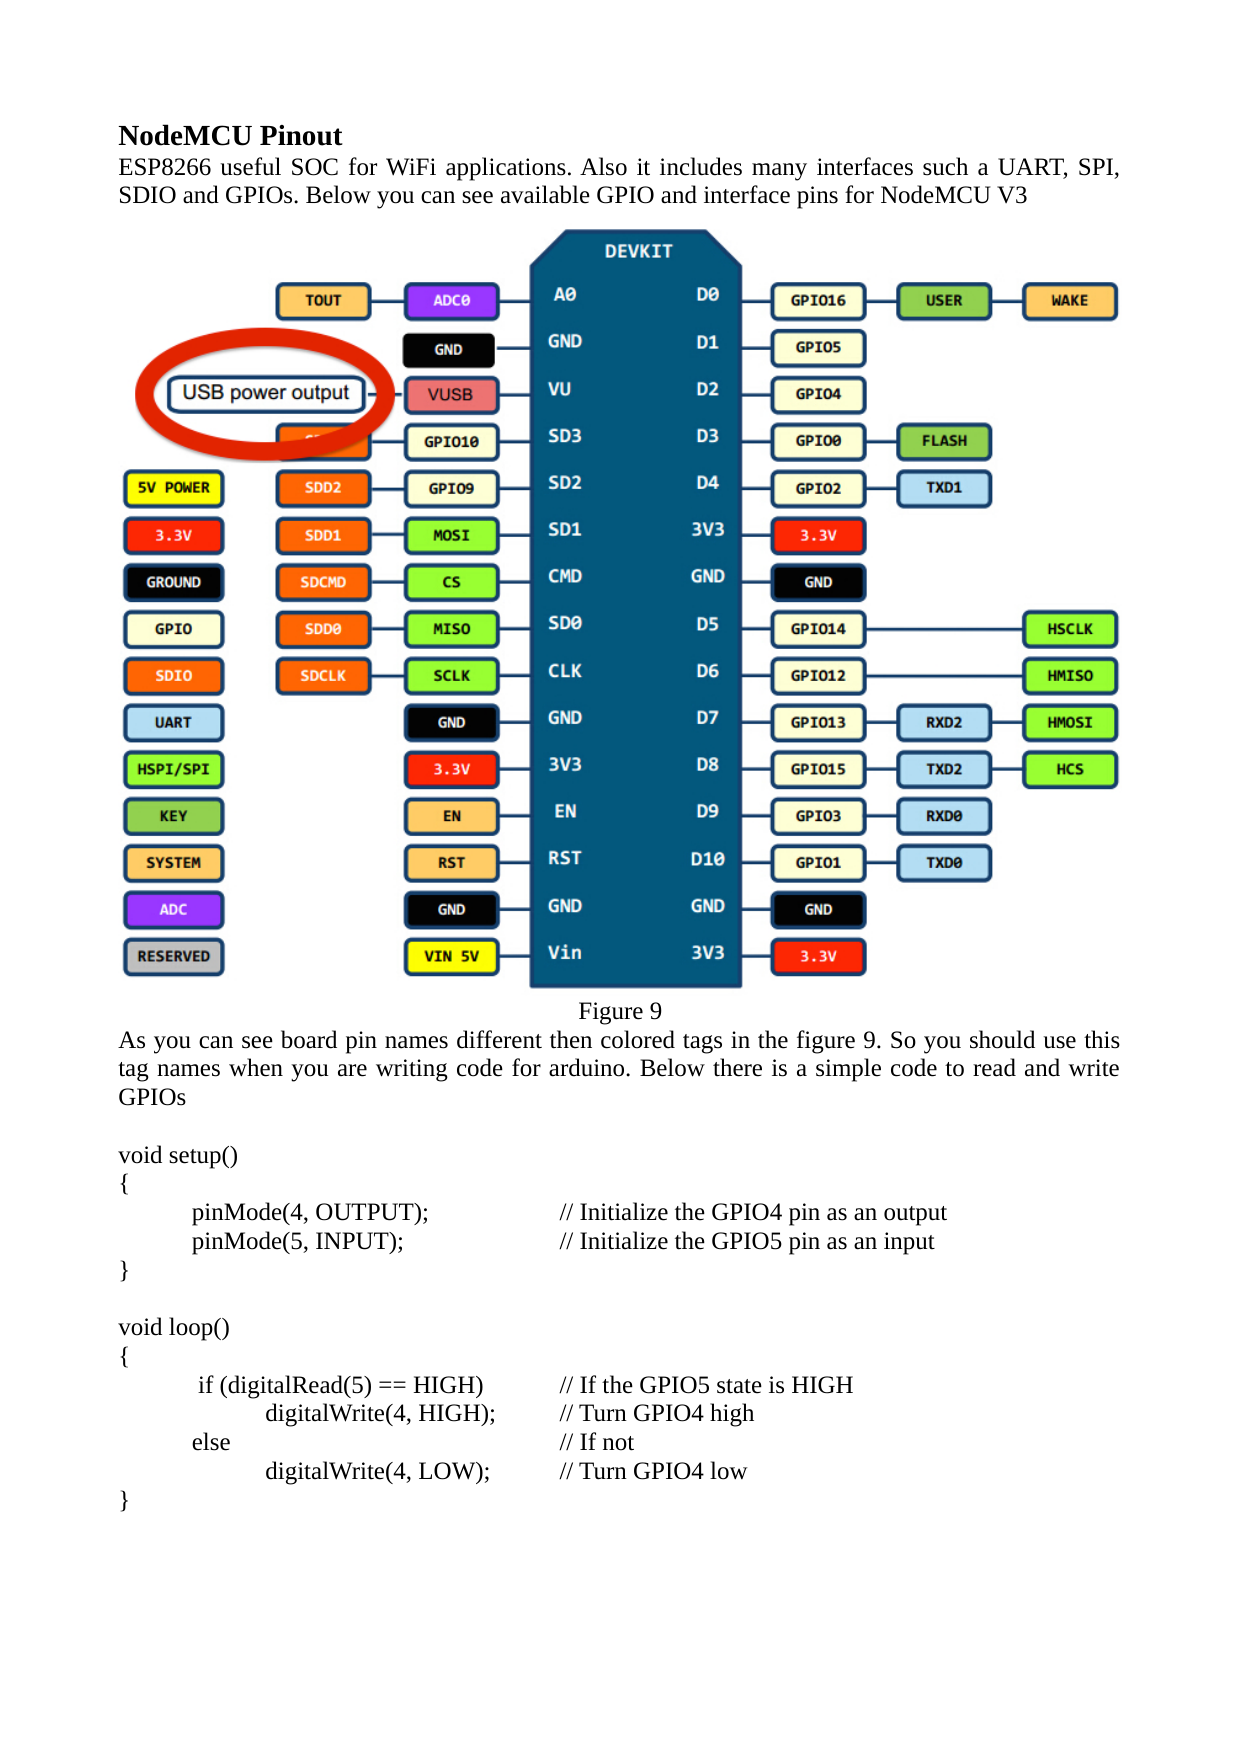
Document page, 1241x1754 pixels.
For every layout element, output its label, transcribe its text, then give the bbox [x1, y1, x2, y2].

text pinMode(4, OUTPUT); // Initialize the GPIO4 pin as an output [118, 1197, 1122, 1226]
text digitalWrite(4, LOW); // Turn GPIO4 low [118, 1456, 1122, 1485]
text void setup() [118, 1140, 1122, 1168]
text Figure 9 [118, 996, 1122, 1025]
text digitalWrite(4, HIGH); // Turn GPIO4 high [118, 1398, 1122, 1427]
text else // If not [118, 1427, 1122, 1456]
text if (digitalRead(5) == HIGH) // If the GPIO5 state is HIGH [118, 1370, 1122, 1398]
picture [118, 222, 1123, 996]
text { [118, 1168, 1122, 1197]
text pinMode(5, INPUT); // Initialize the GPIO5 pin as an input [118, 1226, 1122, 1255]
text } [118, 1255, 1122, 1283]
text ESP8266 useful SOC for WiFi applications. Also it includes many interfaces such a UART, SPI, SDIO and GPIOs. Below you can see available GPIO and interface pins for NodeMCU V3 [118, 152, 1122, 209]
text void loop() [118, 1312, 1122, 1341]
text As you can see board pin names different then colored tags in the figure 9. So you should use this tag names when you are writing code for arduino. Below there is a simple code to read and write GPIOs [118, 1025, 1122, 1111]
text { [118, 1341, 1122, 1370]
text NodeMCU Pinout [118, 118, 1122, 152]
text } [118, 1485, 1122, 1513]
text [118, 209, 1122, 222]
